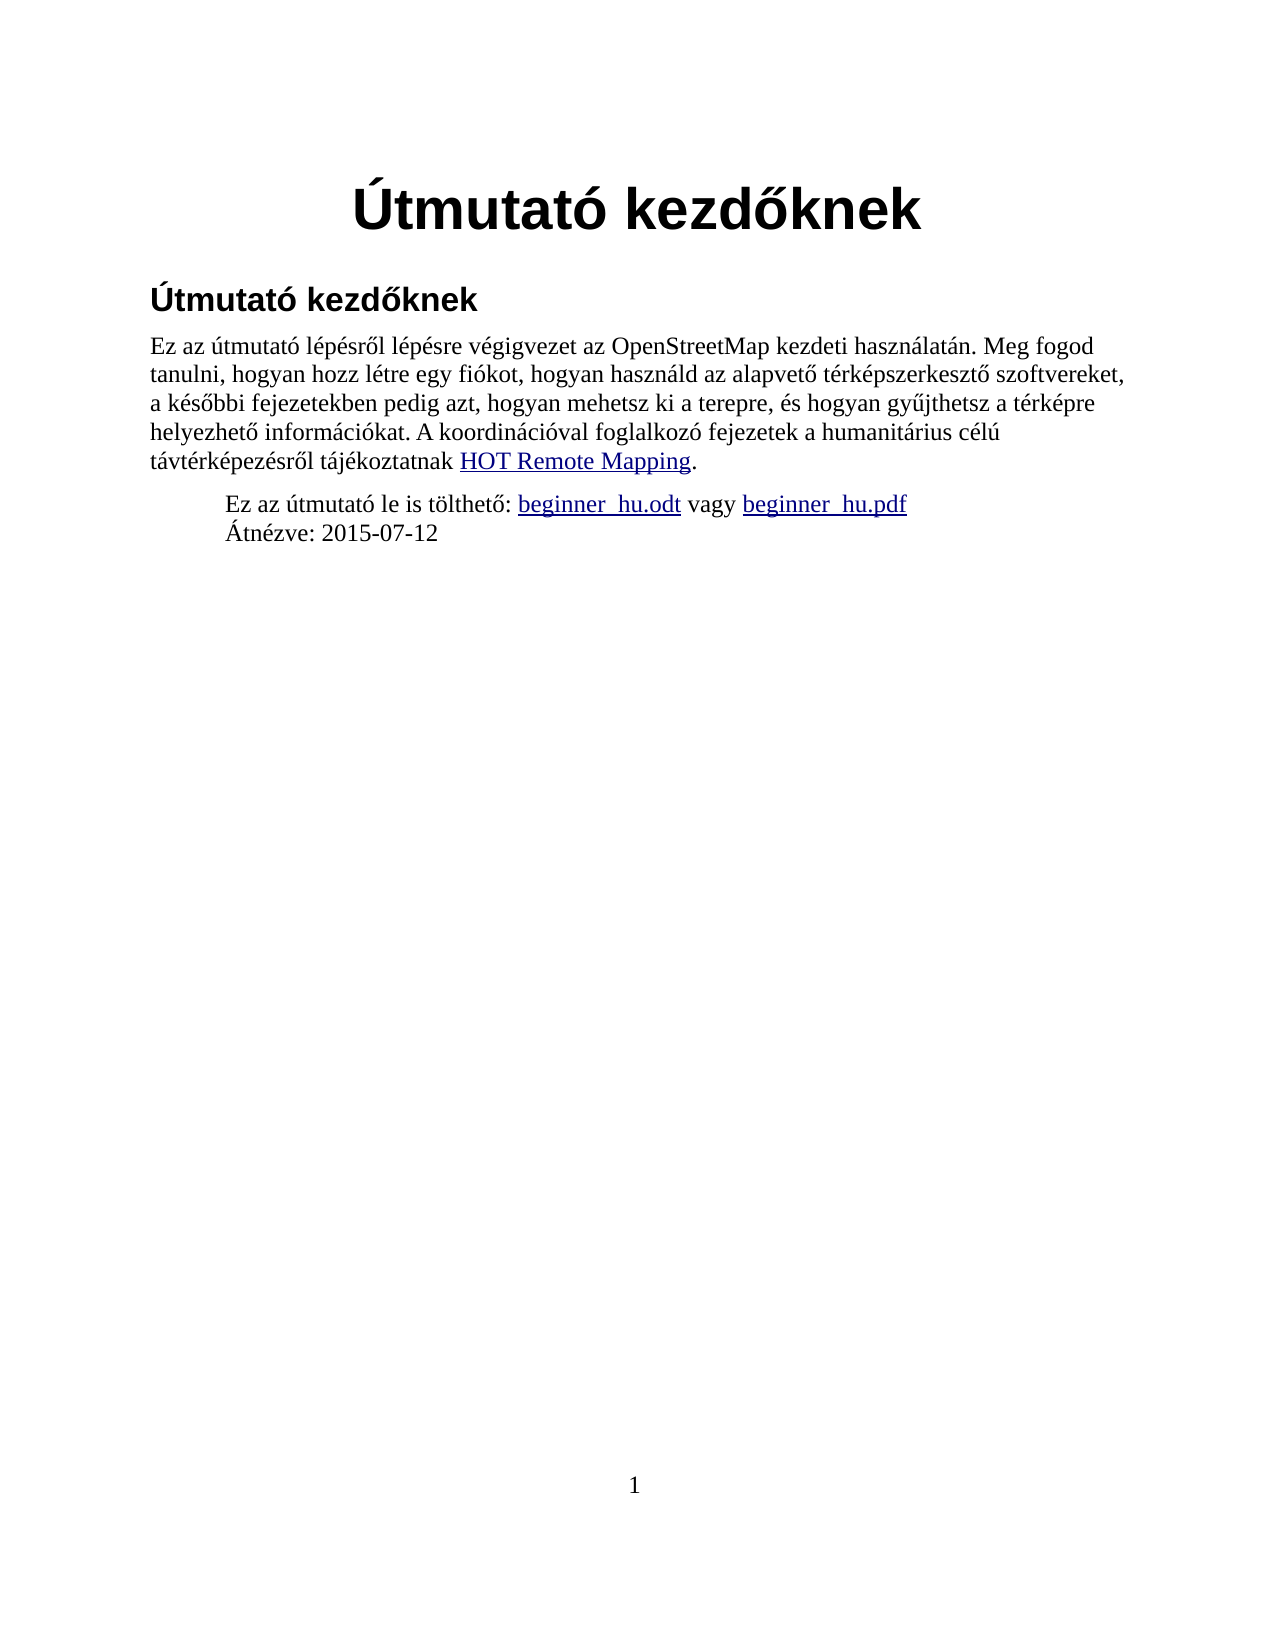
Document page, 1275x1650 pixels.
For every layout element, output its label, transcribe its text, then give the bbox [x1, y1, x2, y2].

text Ez az útmutató le is tölthető: beginner_hu.odt vagy beginner_hu.pdf Átnézve: 2015-07-12 [225, 489, 1125, 547]
subtitle Útmutató kezdőknek [150, 279, 1125, 318]
title Útmutató kezdőknek [150, 175, 1125, 242]
text Ez az útmutató lépésről lépésre végigvezet az OpenStreetMap kezdeti használatán. Meg fogod tanulni, hogyan hozz létre egy fiókot, hogyan használd az alapvető térképszerkesztő szoftvereket, a későbbi fejezetekben pedig azt, hogyan mehetsz ki a terepre, és hogyan gyűjthetsz a térképre helyezhető információkat. A koordinációval foglalkozó fejezetek a humanitárius célú távtérképezésről tájékoztatnak HOT Remote Mapping. [150, 331, 1125, 474]
